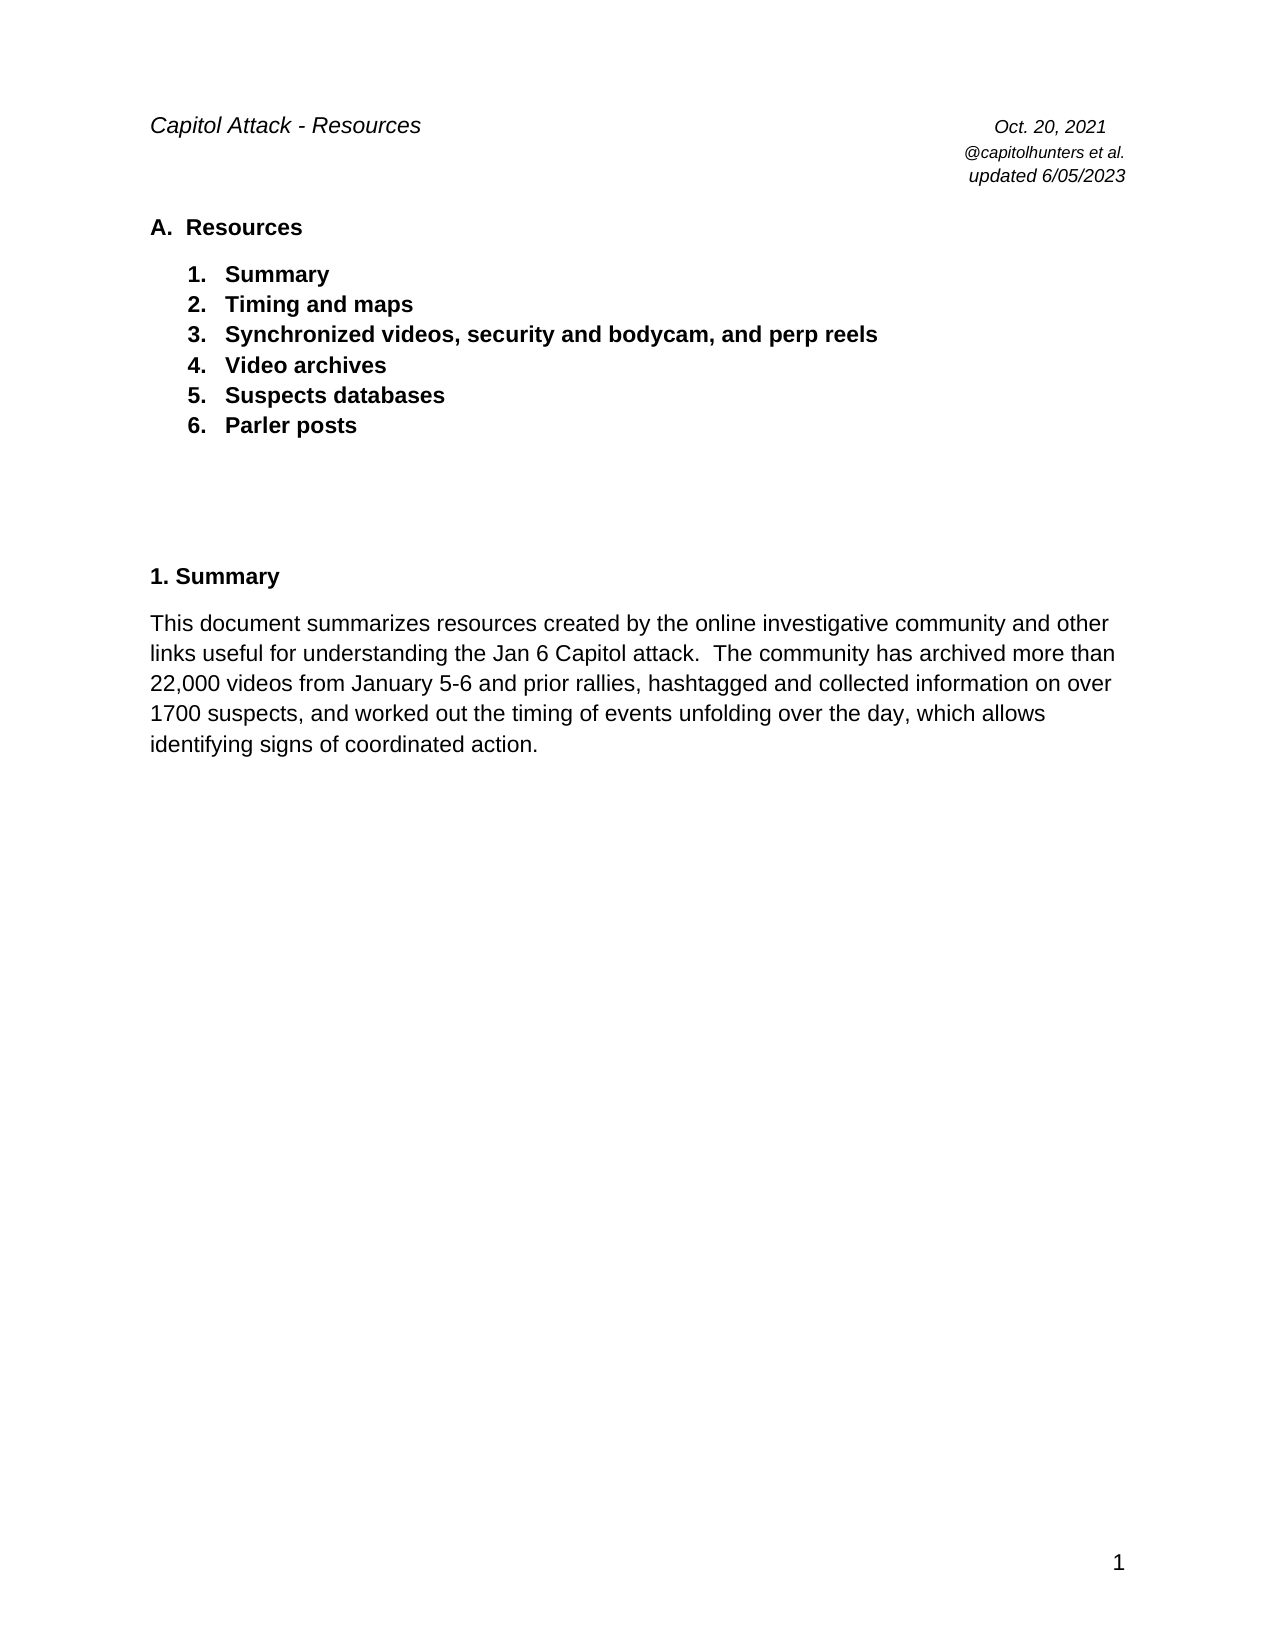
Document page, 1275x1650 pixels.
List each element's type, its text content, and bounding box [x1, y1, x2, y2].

text updated 6/05/2023 [150, 165, 1125, 186]
list Suspects databases [187, 382, 1125, 408]
text Capitol Attack - Resources Oct. 20, 2021 [150, 112, 1125, 139]
text 1. Summary [150, 563, 1125, 589]
list Parler posts [187, 412, 1125, 438]
list Synchronized videos, security and bodycam, and perp reels [187, 321, 1125, 348]
list Video archives [187, 352, 1125, 378]
list Summary [187, 261, 1125, 287]
text @capitolhunters et al. [150, 143, 1125, 162]
text This document summarizes resources created by the online investigative community and other links useful for understanding the Jan 6 Capitol attack. The community has archived more than 22,000 videos from January 5-6 and prior rallies, hashtagged and collected information on over 1700 suspects, and worked out the timing of events unfolding over the day, which allows identifying signs of coordinated action. [150, 610, 1125, 757]
list Timing and maps [187, 291, 1125, 317]
text A. Resources [150, 214, 1125, 241]
